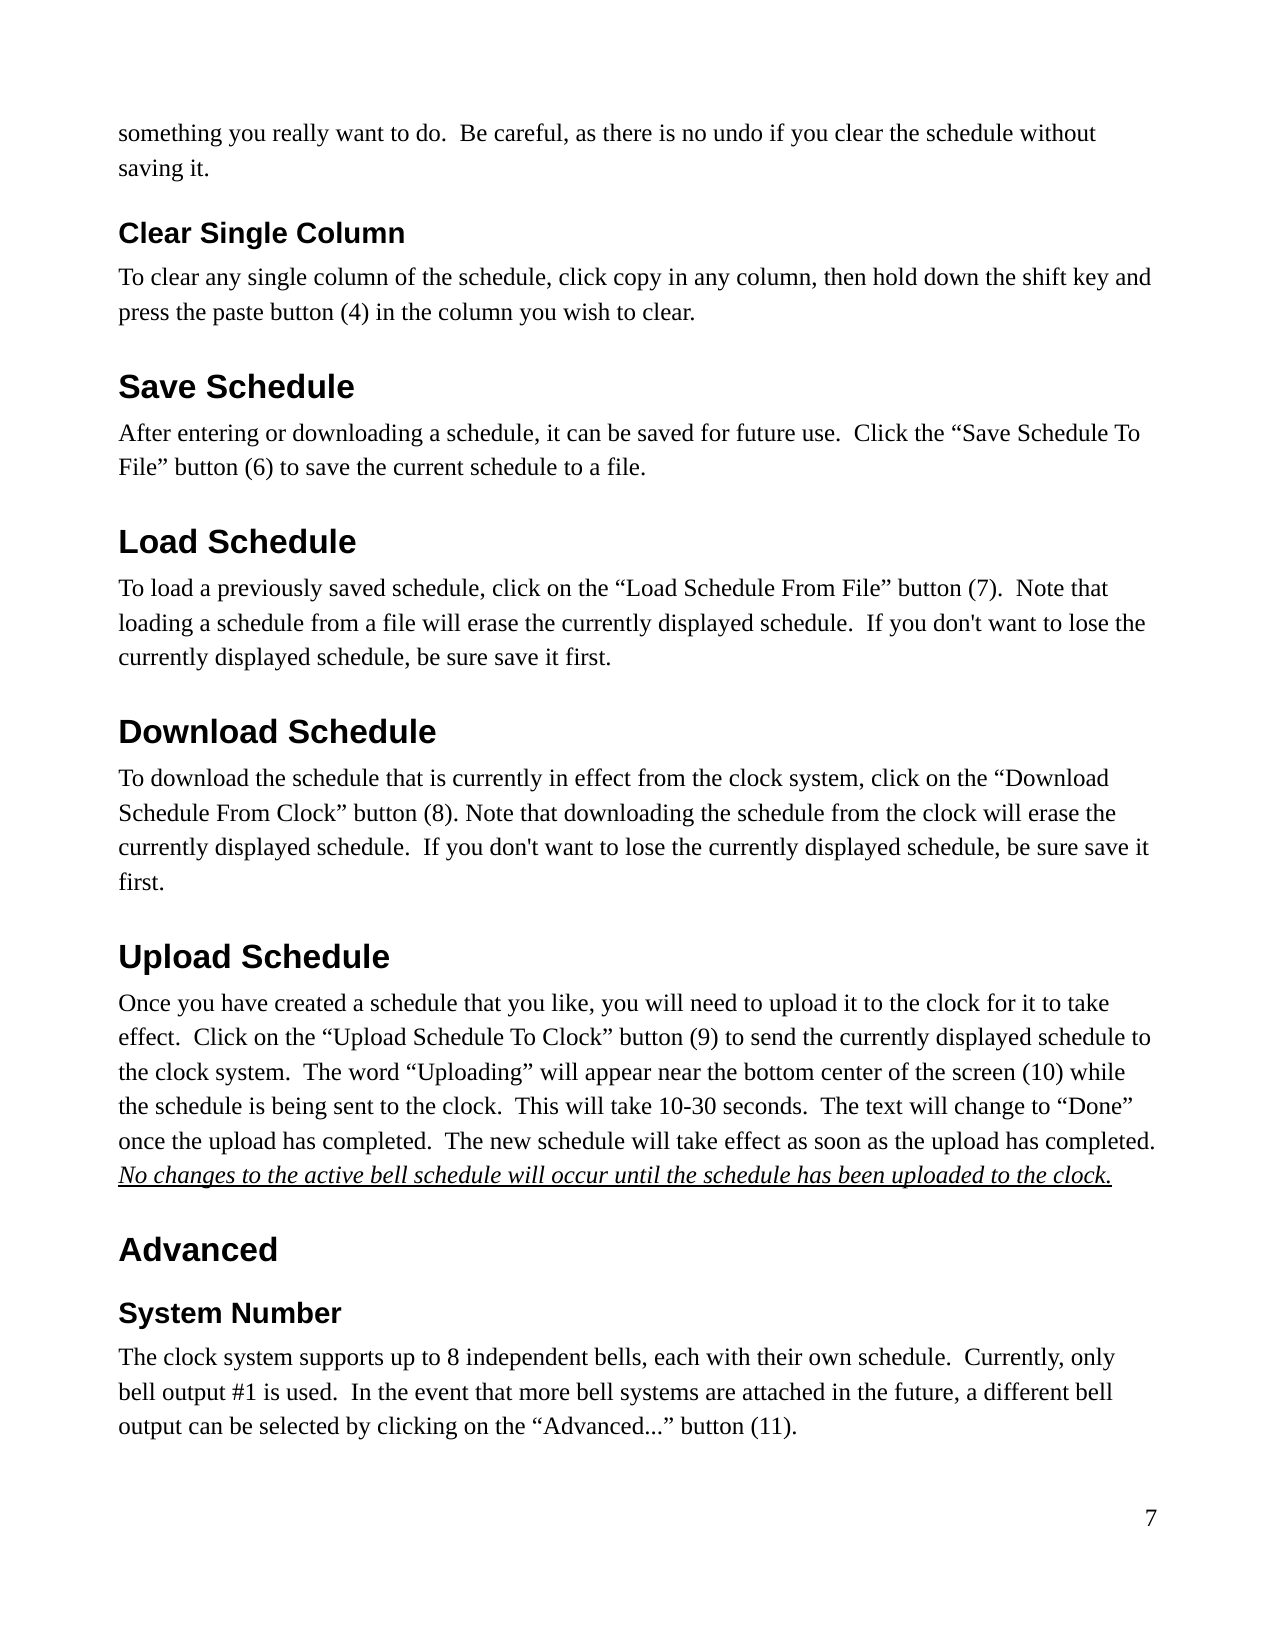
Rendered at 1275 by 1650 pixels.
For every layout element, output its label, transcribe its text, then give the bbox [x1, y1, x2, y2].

text After entering or downloading a schedule, it can be saved for future use. Click the “Save Schedule To File” button (6) to save the current schedule to a file. [118, 418, 1157, 481]
subtitle Advanced [118, 1230, 1157, 1269]
text something you really want to do. Be careful, as there is no undo if you clear the schedule without saving it. [118, 118, 1157, 181]
subtitle Save Schedule [118, 367, 1157, 406]
text To download the schedule that is currently in effect from the clock system, click on the “Download Schedule From Clock” button (8). Note that downloading the schedule from the clock will erase the currently displayed schedule. If you don't want to lose the currently displayed schedule, be sure save it first. [118, 763, 1157, 896]
subtitle Load Schedule [118, 522, 1157, 561]
subtitle System Number [118, 1296, 1157, 1330]
subtitle Download Schedule [118, 712, 1157, 751]
text To clear any single column of the schedule, click copy in any column, then hold down the shift key and press the paste button (4) in the column you wish to clear. [118, 262, 1157, 326]
text To load a previously saved schedule, click on the “Load Schedule From File” button (7). Note that loading a schedule from a file will erase the currently displayed schedule. If you don't want to lose the currently displayed schedule, be sure save it first. [118, 573, 1157, 671]
text The clock system supports up to 8 independent bells, each with their own schedule. Currently, only bell output #1 is used. In the event that more bell systems are attached in the future, a different bell output can be selected by clicking on the “Advanced...” button (11). [118, 1342, 1157, 1440]
subtitle Upload Schedule [118, 937, 1157, 976]
subtitle Clear Single Column [118, 216, 1157, 250]
text Once you have created a schedule that you like, you will need to upload it to the clock for it to take effect. Click on the “Upload Schedule To Clock” button (9) to send the currently displayed schedule to the clock system. The word “Uploading” will appear near the bottom center of the screen (10) while the schedule is being sent to the clock. This will take 10-30 seconds. The text will change to “Done” once the upload has completed. The new schedule will take effect as soon as the upload has completed. No changes to the active bell schedule will occur until the schedule has been uploaded to the clock. [118, 988, 1157, 1189]
